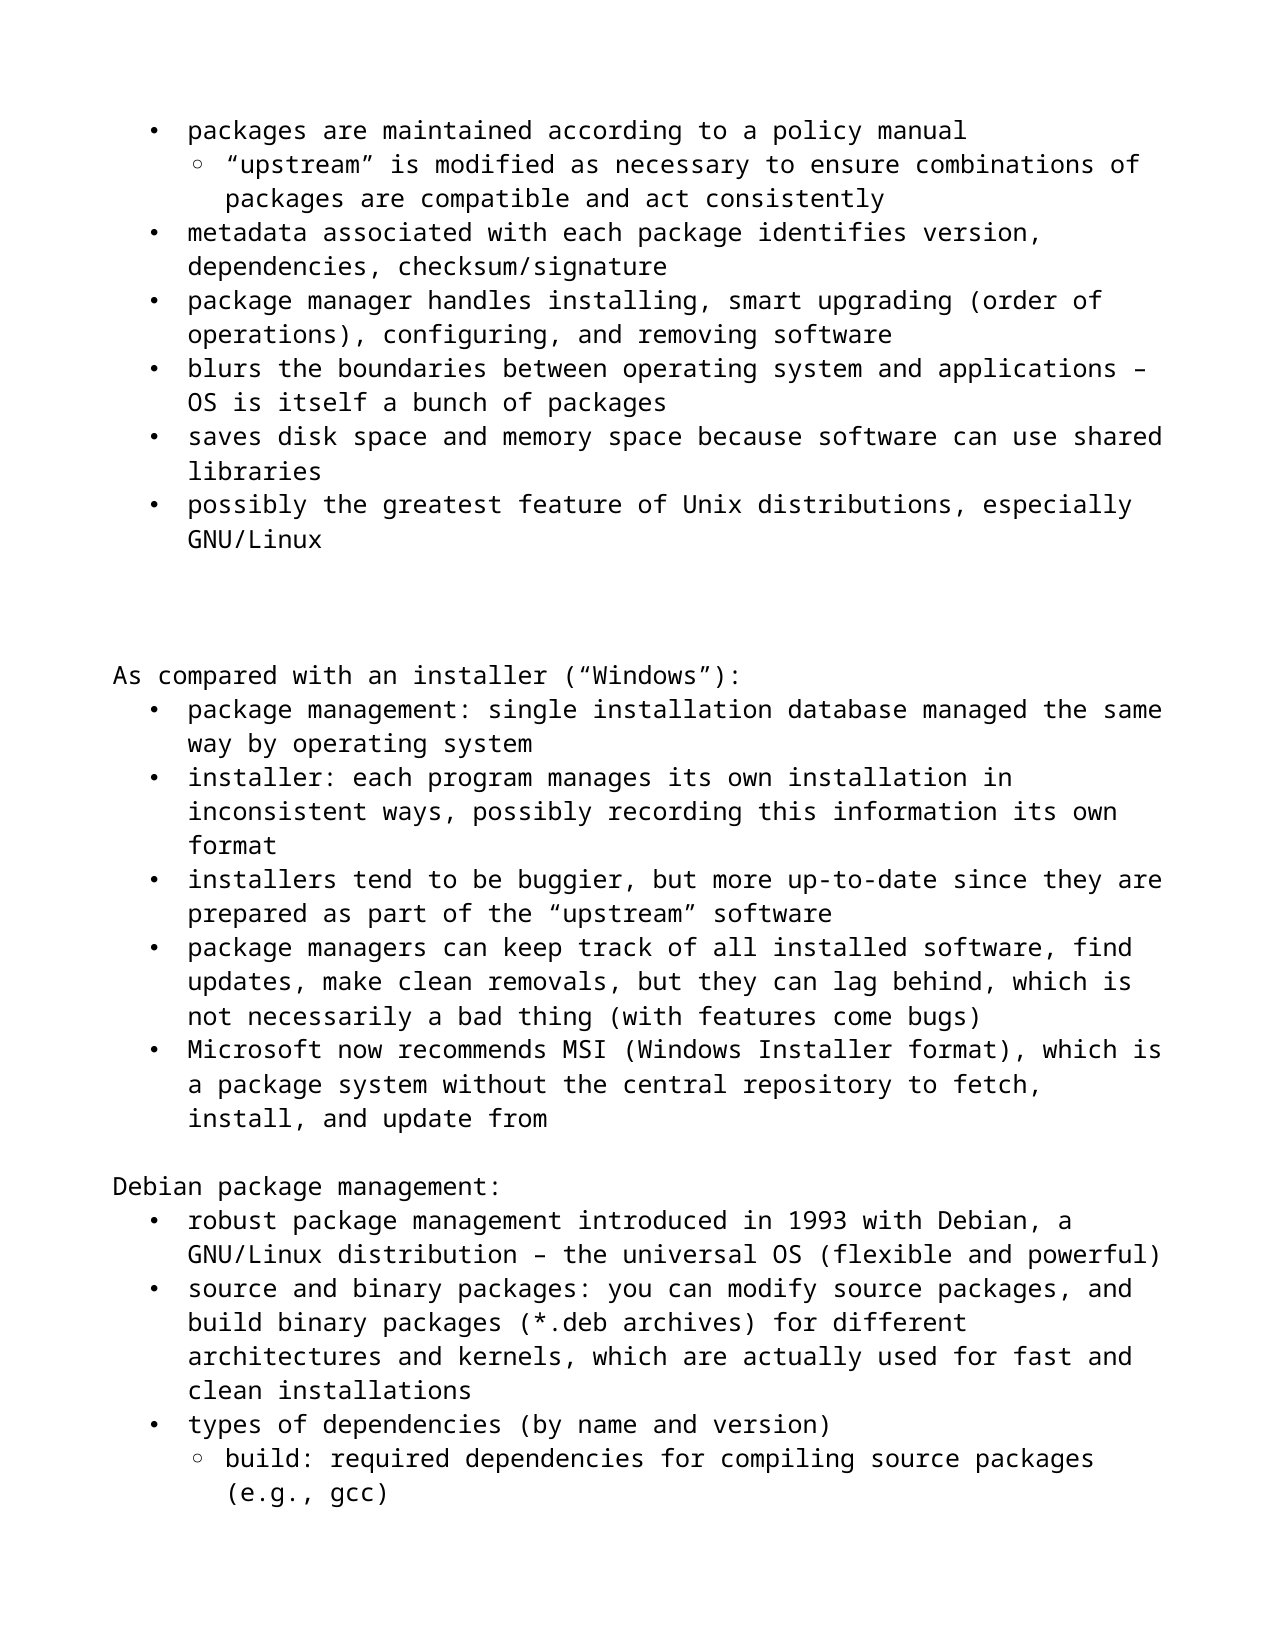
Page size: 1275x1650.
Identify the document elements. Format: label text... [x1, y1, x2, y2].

list packages are maintained according to a policy manual [150, 112, 1162, 147]
list installers tend to be buggier, but more up-to-date since they are prepared as part of the “upstream” software [150, 862, 1162, 930]
text Debian package management: [112, 1168, 1162, 1202]
list types of dependencies (by name and version) [150, 1407, 1162, 1441]
list package manager handles installing, smart upgrading (order of operations), configuring, and removing software [150, 283, 1162, 351]
list saves disk space and memory space because software can use shared libraries [150, 419, 1162, 487]
list package managers can keep track of all installed software, find updates, make clean removals, but they can lag behind, which is not necessarily a bad thing (with features come bugs) [150, 930, 1162, 1032]
list metadata associated with each package identifies version, dependencies, checksum/signature [150, 215, 1162, 283]
list build: required dependencies for compiling source packages (e.g., gcc) [187, 1441, 1162, 1509]
list installer: each program manages its own installation in inconsistent ways, possibly recording this information its own format [150, 760, 1162, 862]
list blurs the boundaries between operating system and applications – OS is itself a bunch of packages [150, 351, 1162, 419]
list Microsoft now recommends MSI (Windows Installer format), which is a package system without the central repository to fetch, install, and update from [150, 1032, 1162, 1134]
list source and binary packages: you can modify source packages, and build binary packages (*.deb archives) for different architectures and kernels, which are actually used for fast and clean installations [150, 1271, 1162, 1407]
list package management: single installation database managed the same way by operating system [150, 692, 1162, 760]
list possibly the greatest feature of Unix distributions, especially GNU/Linux [150, 487, 1162, 555]
list “upstream” is modified as necessary to ensure combinations of packages are compatible and act consistently [187, 147, 1162, 215]
list robust package management introduced in 1993 with Debian, a GNU/Linux distribution – the universal OS (flexible and powerful) [150, 1202, 1162, 1271]
text As compared with an installer (“Windows”): [112, 657, 1162, 692]
